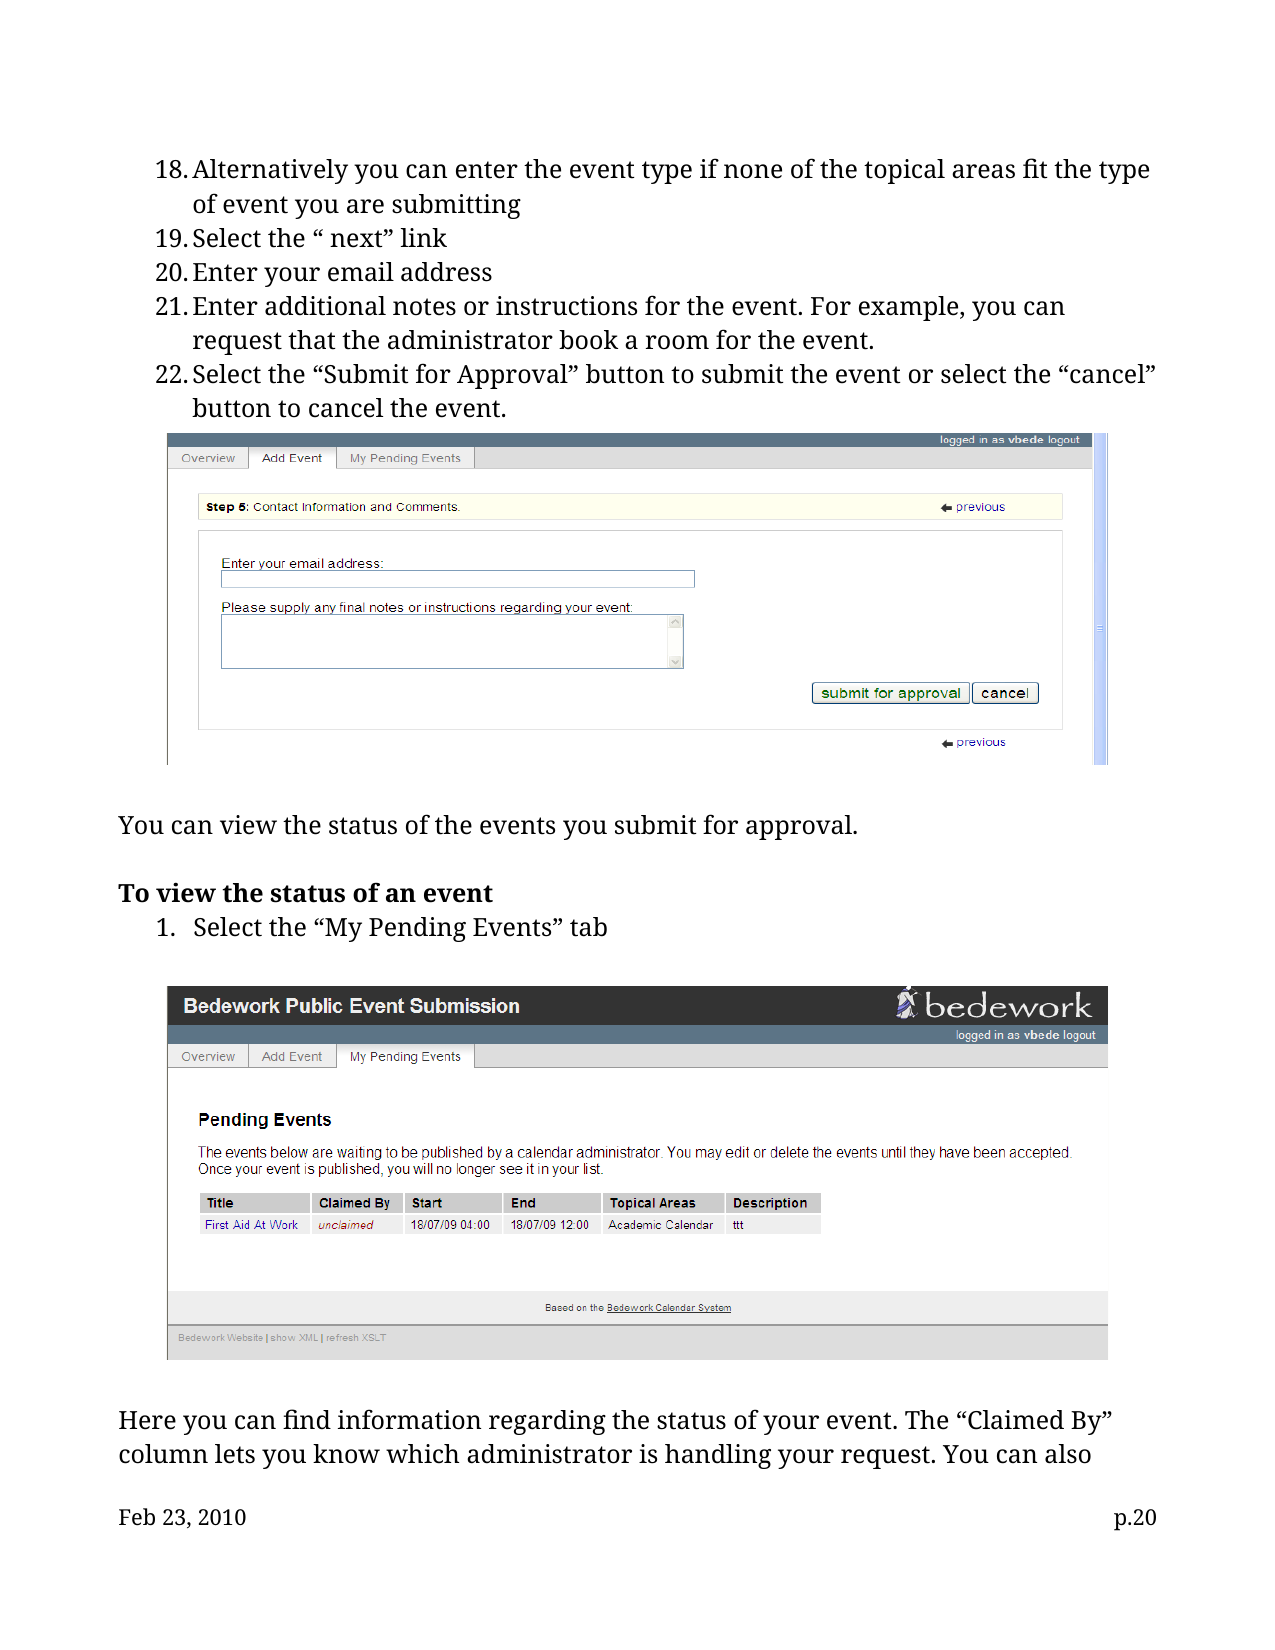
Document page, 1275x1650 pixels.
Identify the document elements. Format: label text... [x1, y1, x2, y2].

text You can view the status of the events you submit for approval. [118, 807, 1157, 842]
picture [166, 433, 1109, 765]
list Enter your email address [154, 254, 1157, 288]
text To view the status of an event [118, 876, 1157, 910]
list Select the “ next” link [154, 220, 1157, 254]
list Enter additional notes or instructions for the event. For example, you can request that the administrator book a room for the event. [154, 288, 1157, 357]
list Alternatively you can enter the event type if none of the topical areas fit the type of event you are submitting [154, 152, 1157, 220]
list Select the “Submit for Approval” button to submit the event or select the “cancel” button to cancel the event. [154, 357, 1157, 425]
text Here you can find information regarding the status of your event. The “Claimed By” column lets you know which administrator is handling your request. You can also [118, 1403, 1157, 1471]
picture [166, 986, 1109, 1360]
list Select the “My Pending Events” tab [156, 910, 1157, 944]
